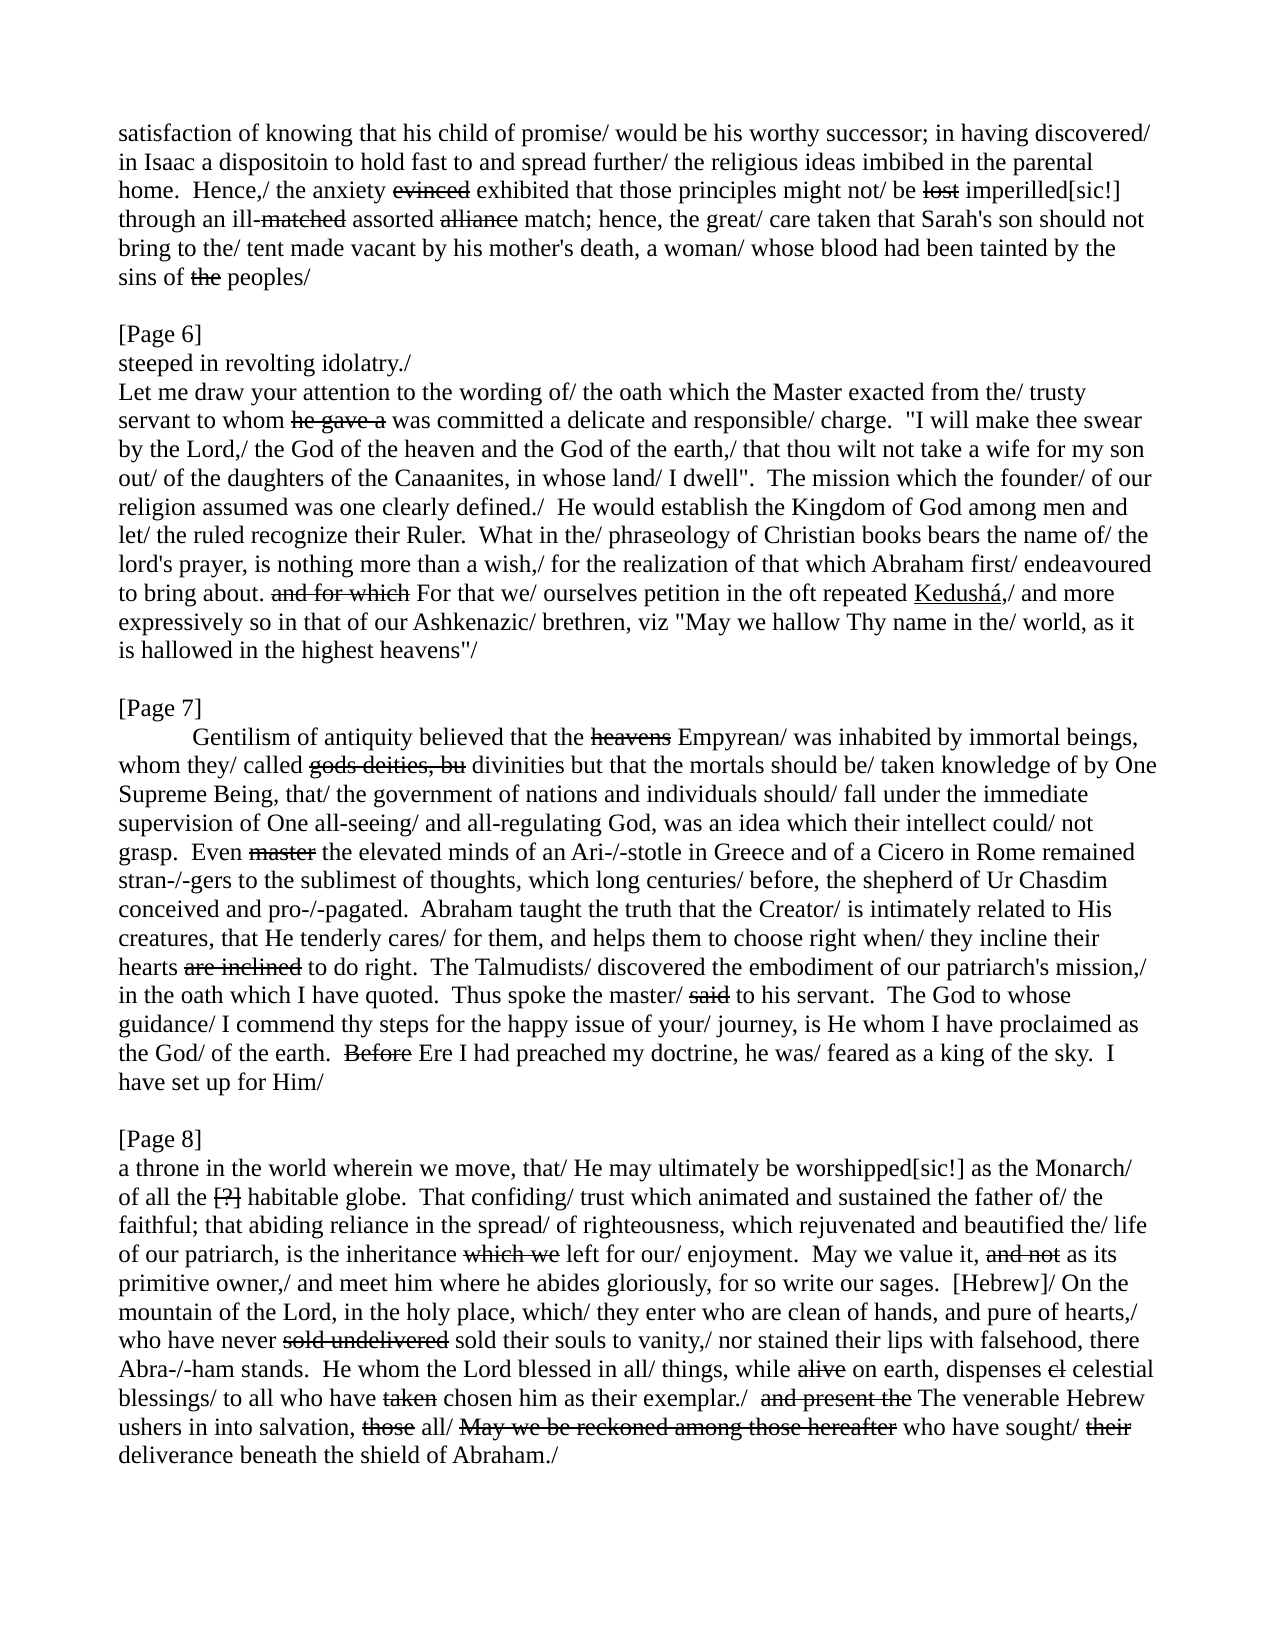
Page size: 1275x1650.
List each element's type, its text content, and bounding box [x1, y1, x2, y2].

text [Page 6] [118, 319, 1157, 348]
text a throne in the world wherein we move, that/ He may ultimately be worshipped[sic!] as the Monarch/ of all the [?] habitable globe. That confiding/ trust which animated and sustained the father of/ the faithful; that abiding reliance in the spread/ of righteousness, which rejuvenated and beautified the/ life of our patriarch, is the inheritance which we left for our/ enjoyment. May we value it, and not as its primitive owner,/ and meet him where he abides gloriously, for so write our sages. [Hebrew]/ On the mountain of the Lord, in the holy place, which/ they enter who are clean of hands, and pure of hearts,/ who have never sold undelivered sold their souls to vanity,/ nor stained their lips with falsehood, there Abra-/-ham stands. He whom the Lord blessed in all/ things, while alive on earth, dispenses cl celestial blessings/ to all who have taken chosen him as their exemplar./ and present the The venerable Hebrew ushers in into salvation, those all/ May we be reckoned among those hereafter who have sought/ their deliverance beneath the shield of Abraham./ [118, 1153, 1157, 1469]
text [Page 7] [118, 693, 1157, 722]
text [Page 8] [118, 1124, 1157, 1153]
text satisfaction of knowing that his child of promise/ would be his worthy successor; in having discovered/ in Isaac a dispositoin to hold fast to and spread further/ the religious ideas imbibed in the parental home. Hence,/ the anxiety evinced exhibited that those principles might not/ be lost imperilled[sic!] through an ill-matched assorted alliance match; hence, the great/ care taken that Sarah's son should not bring to the/ tent made vacant by his mother's death, a woman/ whose blood had been tainted by the sins of the peoples/ [118, 118, 1157, 291]
text Let me draw your attention to the wording of/ the oath which the Master exacted from the/ trusty servant to whom he gave a was committed a delicate and responsible/ charge. "I will make thee swear by the Lord,/ the God of the heaven and the God of the earth,/ that thou wilt not take a wife for my son out/ of the daughters of the Canaanites, in whose land/ I dwell". The mission which the founder/ of our religion assumed was one clearly defined./ He would establish the Kingdom of God among men and let/ the ruled recognize their Ruler. What in the/ phraseology of Christian books bears the name of/ the lord's prayer, is nothing more than a wish,/ for the realization of that which Abraham first/ endeavoured to bring about. and for which For that we/ ourselves petition in the oft repeated Kedushá,/ and more expressively so in that of our Ashkenazic/ brethren, viz "May we hallow Thy name in the/ world, as it is hallowed in the highest heavens"/ [118, 377, 1157, 664]
text steeped in revolting idolatry./ [118, 348, 1157, 377]
text Gentilism of antiquity believed that the heavens Empyrean/ was inhabited by immortal beings, whom they/ called gods deities, bu divinities but that the mortals should be/ taken knowledge of by One Supreme Being, that/ the government of nations and individuals should/ fall under the immediate supervision of One all-seeing/ and all-regulating God, was an idea which their intellect could/ not grasp. Even master the elevated minds of an Ari-/-stotle in Greece and of a Cicero in Rome remained stran-/-gers to the sublimest of thoughts, which long centuries/ before, the shepherd of Ur Chasdim conceived and pro-/-pagated. Abraham taught the truth that the Creator/ is intimately related to His creatures, that He tenderly cares/ for them, and helps them to choose right when/ they incline their hearts are inclined to do right. The Talmudists/ discovered the embodiment of our patriarch's mission,/ in the oath which I have quoted. Thus spoke the master/ said to his servant. The God to whose guidance/ I commend thy steps for the happy issue of your/ journey, is He whom I have proclaimed as the God/ of the earth. Before Ere I had preached my doctrine, he was/ feared as a king of the sky. I have set up for Him/ [118, 722, 1157, 1096]
